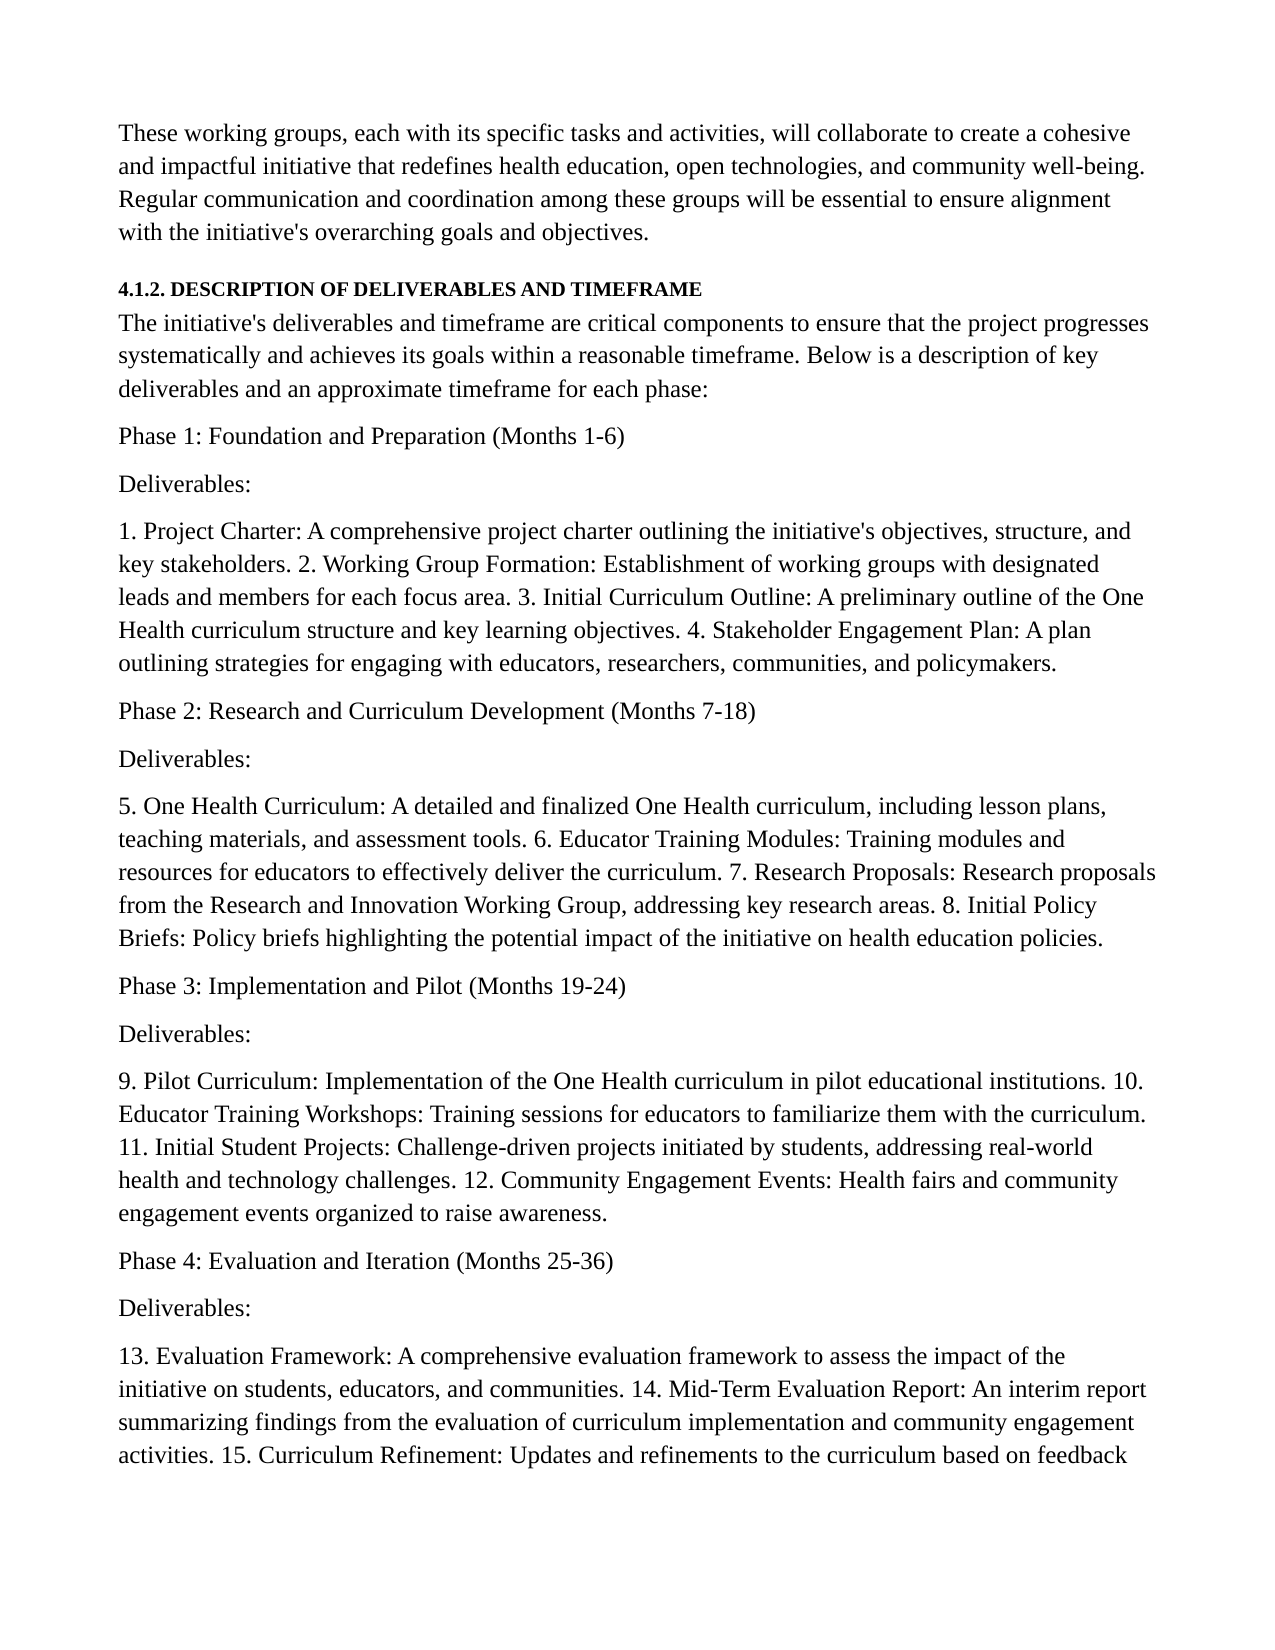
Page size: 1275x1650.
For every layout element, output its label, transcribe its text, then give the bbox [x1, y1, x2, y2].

text 5. One Health Curriculum: A detailed and finalized One Health curriculum, including lesson plans, teaching materials, and assessment tools. 6. Educator Training Modules: Training modules and resources for educators to effectively deliver the curriculum. 7. Research Proposals: Research proposals from the Research and Innovation Working Group, addressing key research areas. 8. Initial Policy Briefs: Policy briefs highlighting the potential impact of the initiative on health education policies. [118, 791, 1157, 952]
text Phase 3: Implementation and Pilot (Months 19-24) [118, 971, 1157, 1000]
text Phase 1: Foundation and Preparation (Months 1-6) [118, 421, 1157, 450]
text The initiative's deliverables and timeframe are critical components to ensure that the project progresses systematically and achieves its goals within a reasonable timeframe. Below is a description of key deliverables and an approximate timeframe for each phase: [118, 308, 1157, 402]
text 9. Pilot Curriculum: Implementation of the One Health curriculum in pilot educational institutions. 10. Educator Training Workshops: Training sessions for educators to familiarize them with the curriculum. 11. Initial Student Projects: Challenge-driven projects initiated by students, addressing real-world health and technology challenges. 12. Community Engagement Events: Health fairs and community engagement events organized to raise awareness. [118, 1066, 1157, 1227]
text Deliverables: [118, 469, 1157, 498]
text These working groups, each with its specific tasks and activities, will collaborate to create a cohesive and impactful initiative that redefines health education, open technologies, and community well-being. Regular communication and coordination among these groups will be essential to ensure alignment with the initiative's overarching goals and objectives. [118, 118, 1157, 246]
text Deliverables: [118, 744, 1157, 772]
text Phase 4: Evaluation and Iteration (Months 25-36) [118, 1246, 1157, 1275]
text 1. Project Charter: A comprehensive project charter outlining the initiative's objectives, structure, and key stakeholders. 2. Working Group Formation: Establishment of working groups with designated leads and members for each focus area. 3. Initial Curriculum Outline: A preliminary outline of the One Health curriculum structure and key learning objectives. 4. Stakeholder Engagement Plan: A plan outlining strategies for engaging with educators, researchers, communities, and policymakers. [118, 516, 1157, 677]
text Phase 2: Research and Curriculum Development (Months 7-18) [118, 696, 1157, 725]
text 13. Evaluation Framework: A comprehensive evaluation framework to assess the impact of the initiative on students, educators, and communities. 14. Mid-Term Evaluation Report: An interim report summarizing findings from the evaluation of curriculum implementation and community engagement activities. 15. Curriculum Refinement: Updates and refinements to the curriculum based on feedback [118, 1341, 1157, 1469]
text Deliverables: [118, 1019, 1157, 1047]
text Deliverables: [118, 1293, 1157, 1322]
subtitle 4.1.2. DESCRIPTION OF DELIVERABLES AND TIMEFRAME [118, 277, 1157, 301]
